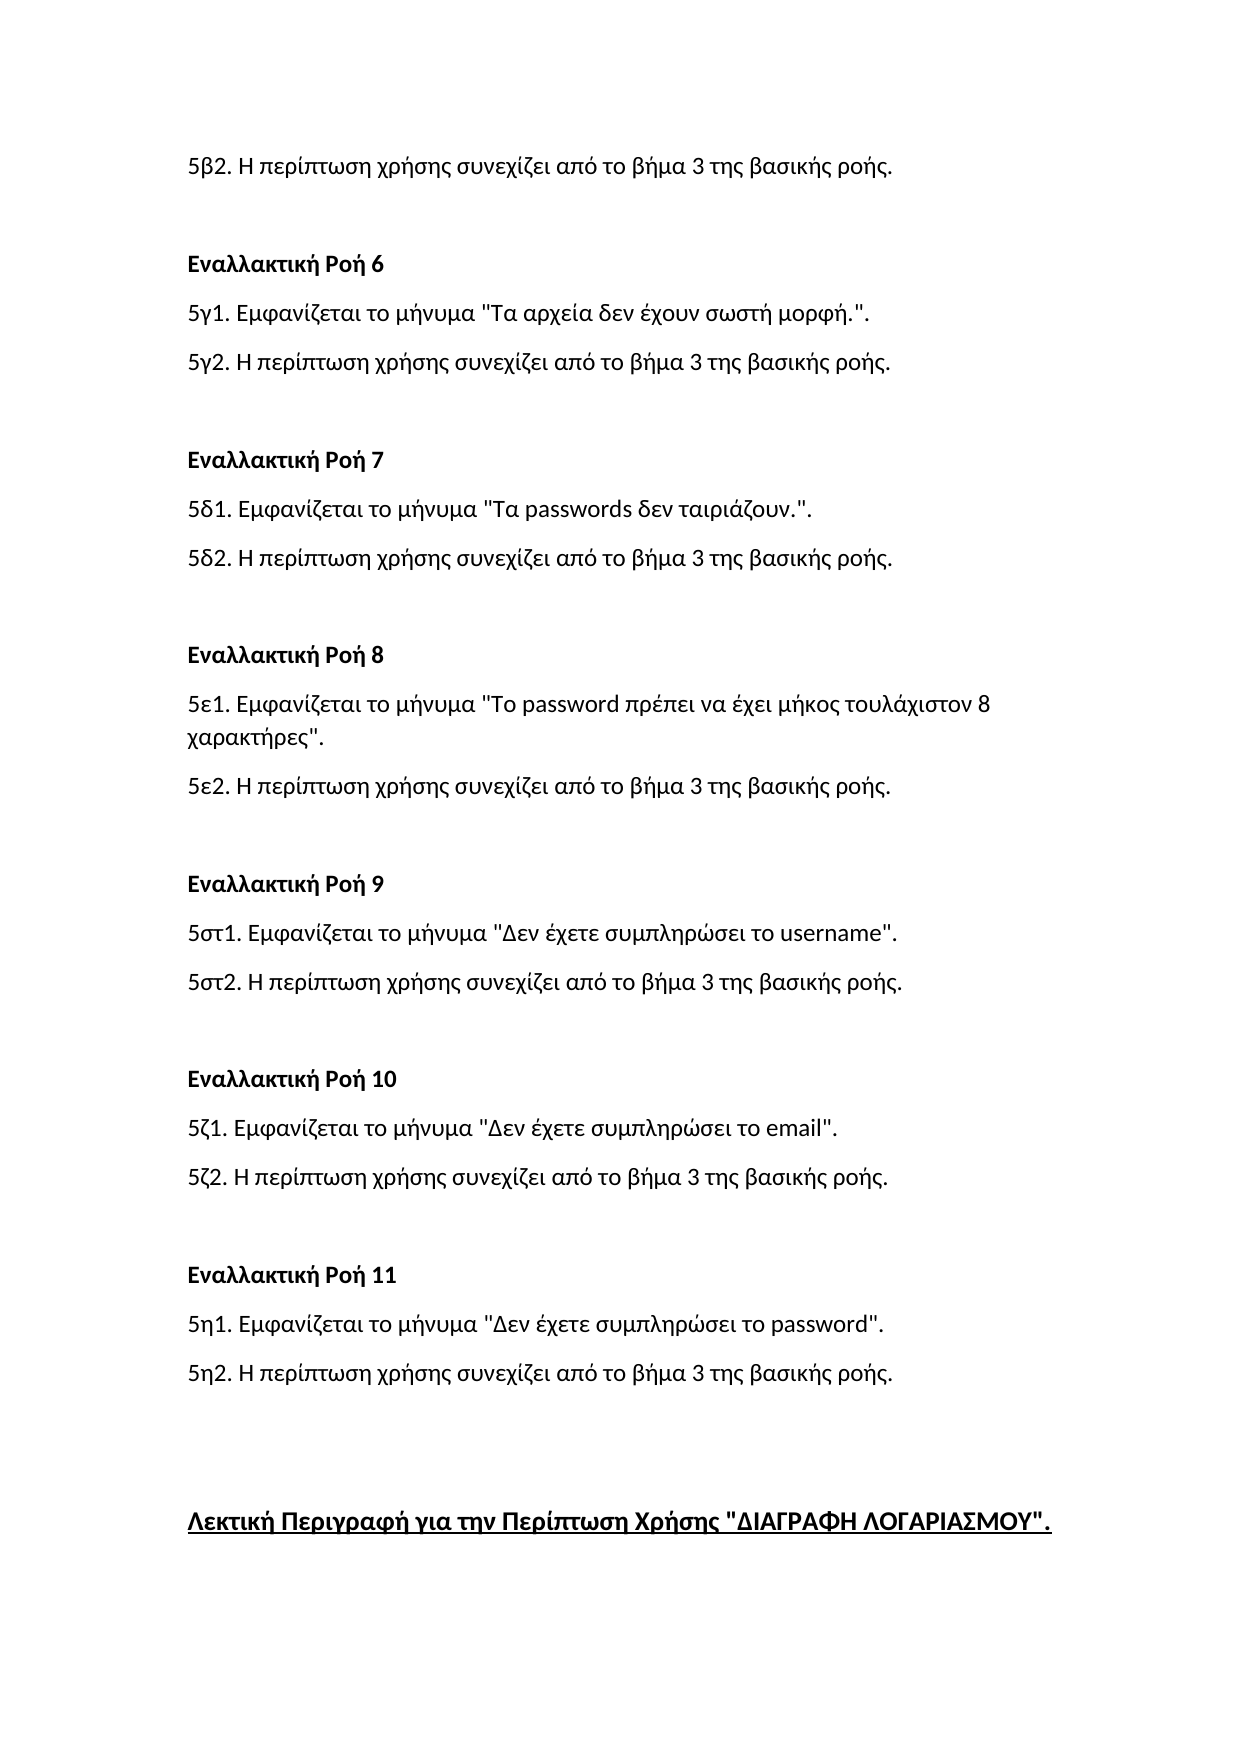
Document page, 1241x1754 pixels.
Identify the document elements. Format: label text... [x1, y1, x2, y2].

text 5γ1. Εμφανίζεται το μήνυμα "Τα αρχεία δεν έχουν σωστή μορφή.". [187, 297, 1053, 327]
text Εναλλακτική Ροή 7 [187, 444, 1053, 474]
text 5ε2. Η περίπτωση χρήσης συνεχίζει από το βήμα 3 της βασικής ροής. [187, 770, 1053, 800]
text 5στ1. Εμφανίζεται το μήνυμα "Δεν έχετε συμπληρώσει το username". [187, 917, 1053, 947]
text Λεκτική Περιγραφή για την Περίπτωση Χρήσης "ΔΙΑΓΡΑΦΗ ΛΟΓΑΡΙΑΣΜΟΥ". [187, 1504, 1053, 1537]
text 5στ2. Η περίπτωση χρήσης συνεχίζει από το βήμα 3 της βασικής ροής. [187, 966, 1053, 996]
text 5β2. Η περίπτωση χρήσης συνεχίζει από το βήμα 3 της βασικής ροής. [187, 150, 1053, 181]
text Εναλλακτική Ροή 11 [187, 1259, 1053, 1290]
text Εναλλακτική Ροή 8 [187, 639, 1053, 670]
text 5η2. Η περίπτωση χρήσης συνεχίζει από το βήμα 3 της βασικής ροής. [187, 1357, 1053, 1388]
text Εναλλακτική Ροή 10 [187, 1063, 1053, 1094]
text 5ε1. Εμφανίζεται το μήνυμα "Το password πρέπει να έχει μήκος τουλάχιστον 8 χαρακτήρες". [187, 688, 1053, 751]
text Εναλλακτική Ροή 9 [187, 868, 1053, 898]
text 5η1. Εμφανίζεται το μήνυμα "Δεν έχετε συμπληρώσει το password". [187, 1308, 1053, 1339]
text 5ζ1. Εμφανίζεται το μήνυμα "Δεν έχετε συμπληρώσει το email". [187, 1112, 1053, 1143]
text 5ζ2. Η περίπτωση χρήσης συνεχίζει από το βήμα 3 της βασικής ροής. [187, 1161, 1053, 1192]
text 5γ2. Η περίπτωση χρήσης συνεχίζει από το βήμα 3 της βασικής ροής. [187, 346, 1053, 376]
text Εναλλακτική Ροή 6 [187, 248, 1053, 278]
text 5δ2. Η περίπτωση χρήσης συνεχίζει από το βήμα 3 της βασικής ροής. [187, 542, 1053, 572]
text 5δ1. Εμφανίζεται το μήνυμα "Τα passwords δεν ταιριάζουν.". [187, 493, 1053, 523]
